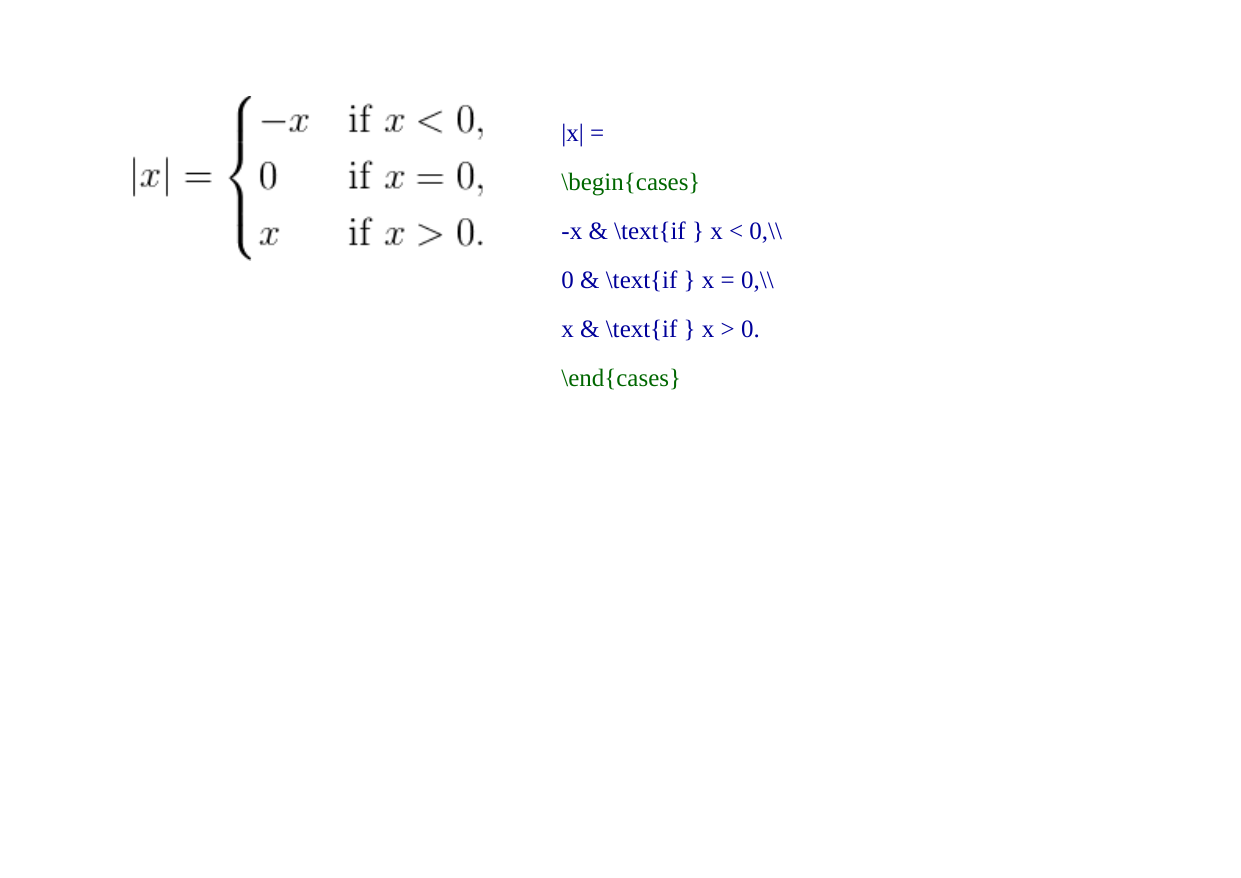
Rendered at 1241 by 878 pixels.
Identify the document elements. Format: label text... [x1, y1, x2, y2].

text -x & \text{if } x < 0,\\ [483, 216, 1122, 245]
text |x| = [483, 118, 1122, 147]
text 0 & \text{if } x = 0,\\ [118, 265, 1122, 294]
text x & \text{if } x > 0. [118, 314, 1122, 343]
text [118, 167, 132, 196]
text \end{cases} [118, 363, 1122, 392]
text \begin{cases} [483, 167, 1122, 196]
picture [132, 96, 483, 261]
text [118, 118, 132, 147]
